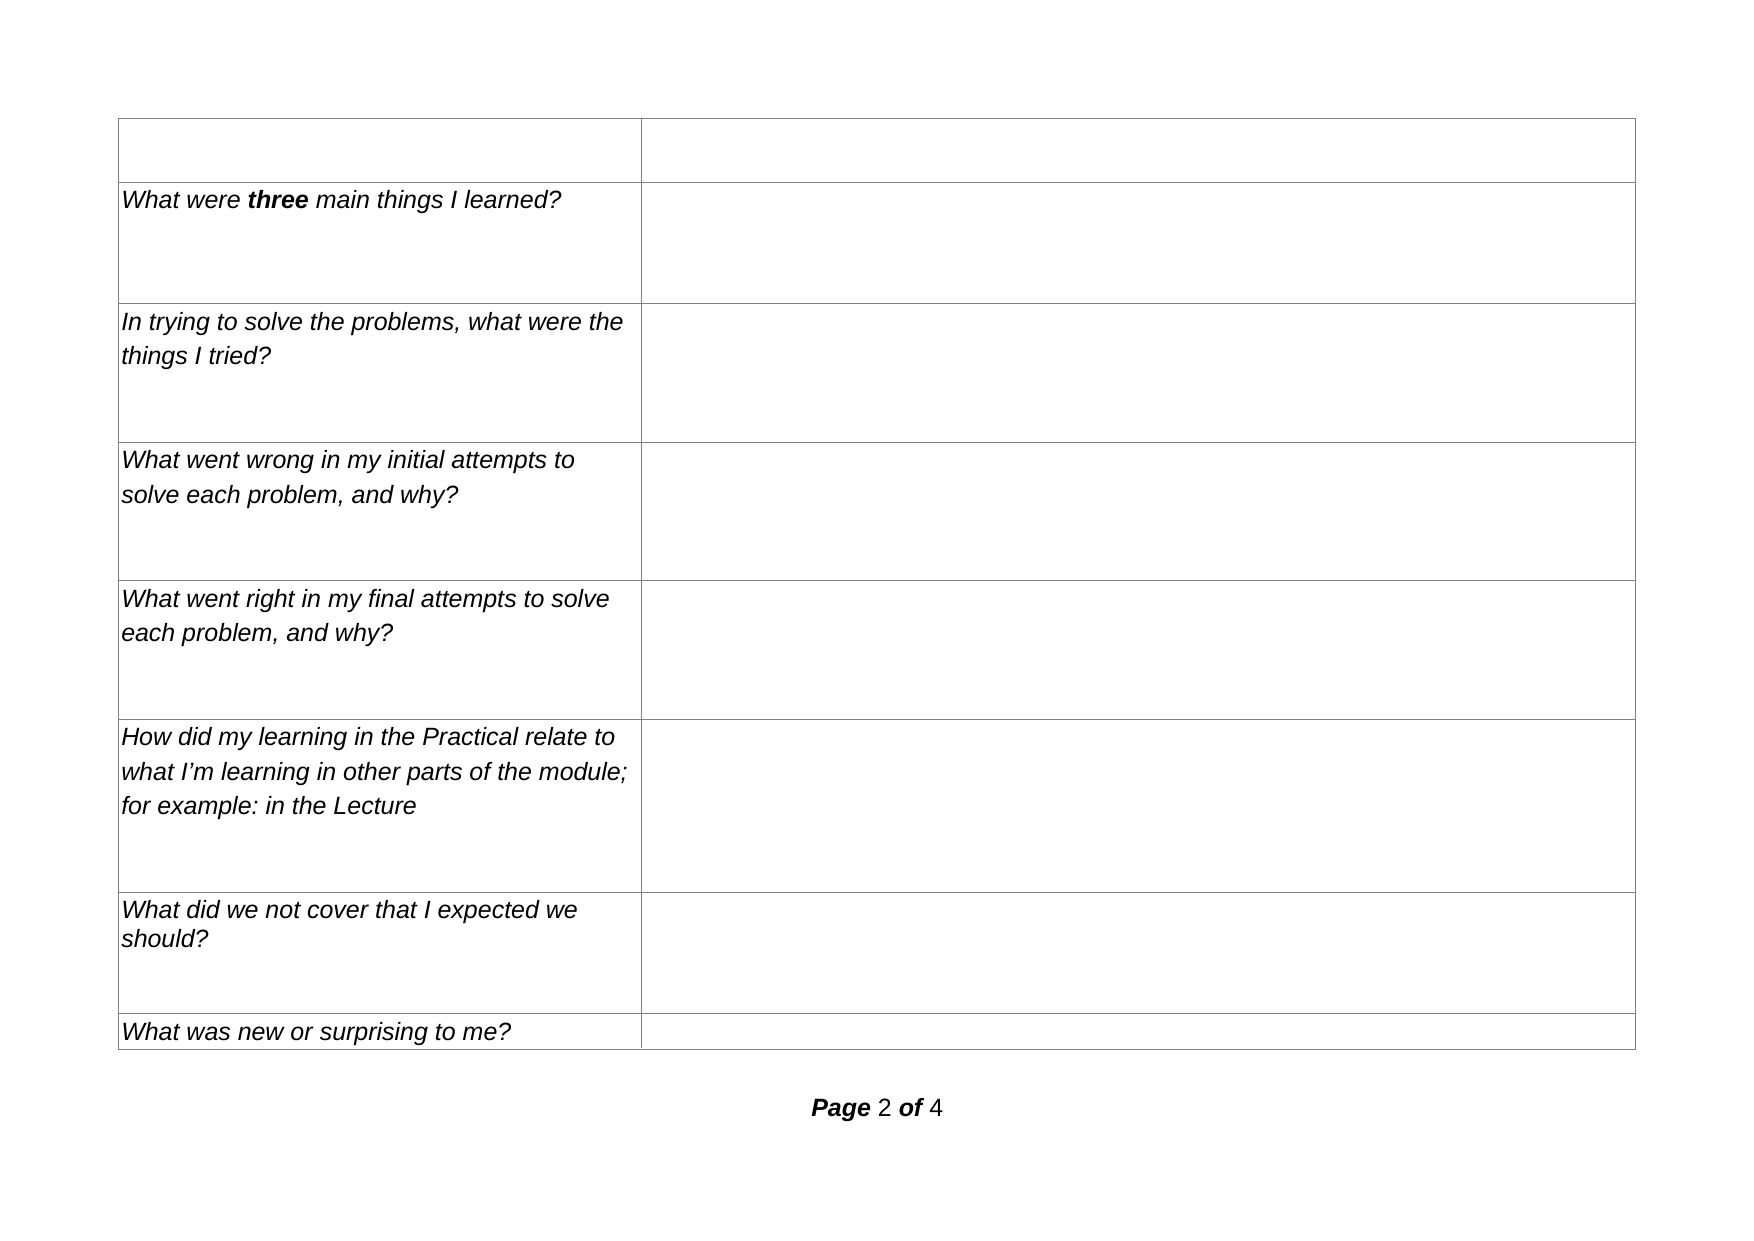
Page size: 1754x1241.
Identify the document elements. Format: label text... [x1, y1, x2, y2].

table_cell [642, 119, 1635, 182]
table_cell [642, 720, 1635, 892]
table_cell What did we not cover that I expected we should? [119, 893, 641, 1013]
table_cell [642, 443, 1635, 580]
table_cell How did my learning in the Practical relate to what I’m learning in other parts of the module; for example: in the Lecture [119, 720, 641, 892]
table_cell [642, 304, 1635, 442]
table_cell [642, 893, 1635, 1013]
table_cell What was new or surprising to me? [119, 1014, 641, 1048]
table_cell [642, 183, 1635, 303]
table_cell [642, 581, 1635, 719]
table_cell [642, 1014, 1635, 1048]
table_cell What went wrong in my initial attempts to solve each problem, and why? [119, 443, 641, 580]
table_cell In trying to solve the problems, what were the things I tried? [119, 304, 641, 442]
table_cell What were three main things I learned? [119, 183, 641, 303]
table_cell [119, 119, 641, 182]
table_cell What went right in my final attempts to solve each problem, and why? [119, 581, 641, 719]
